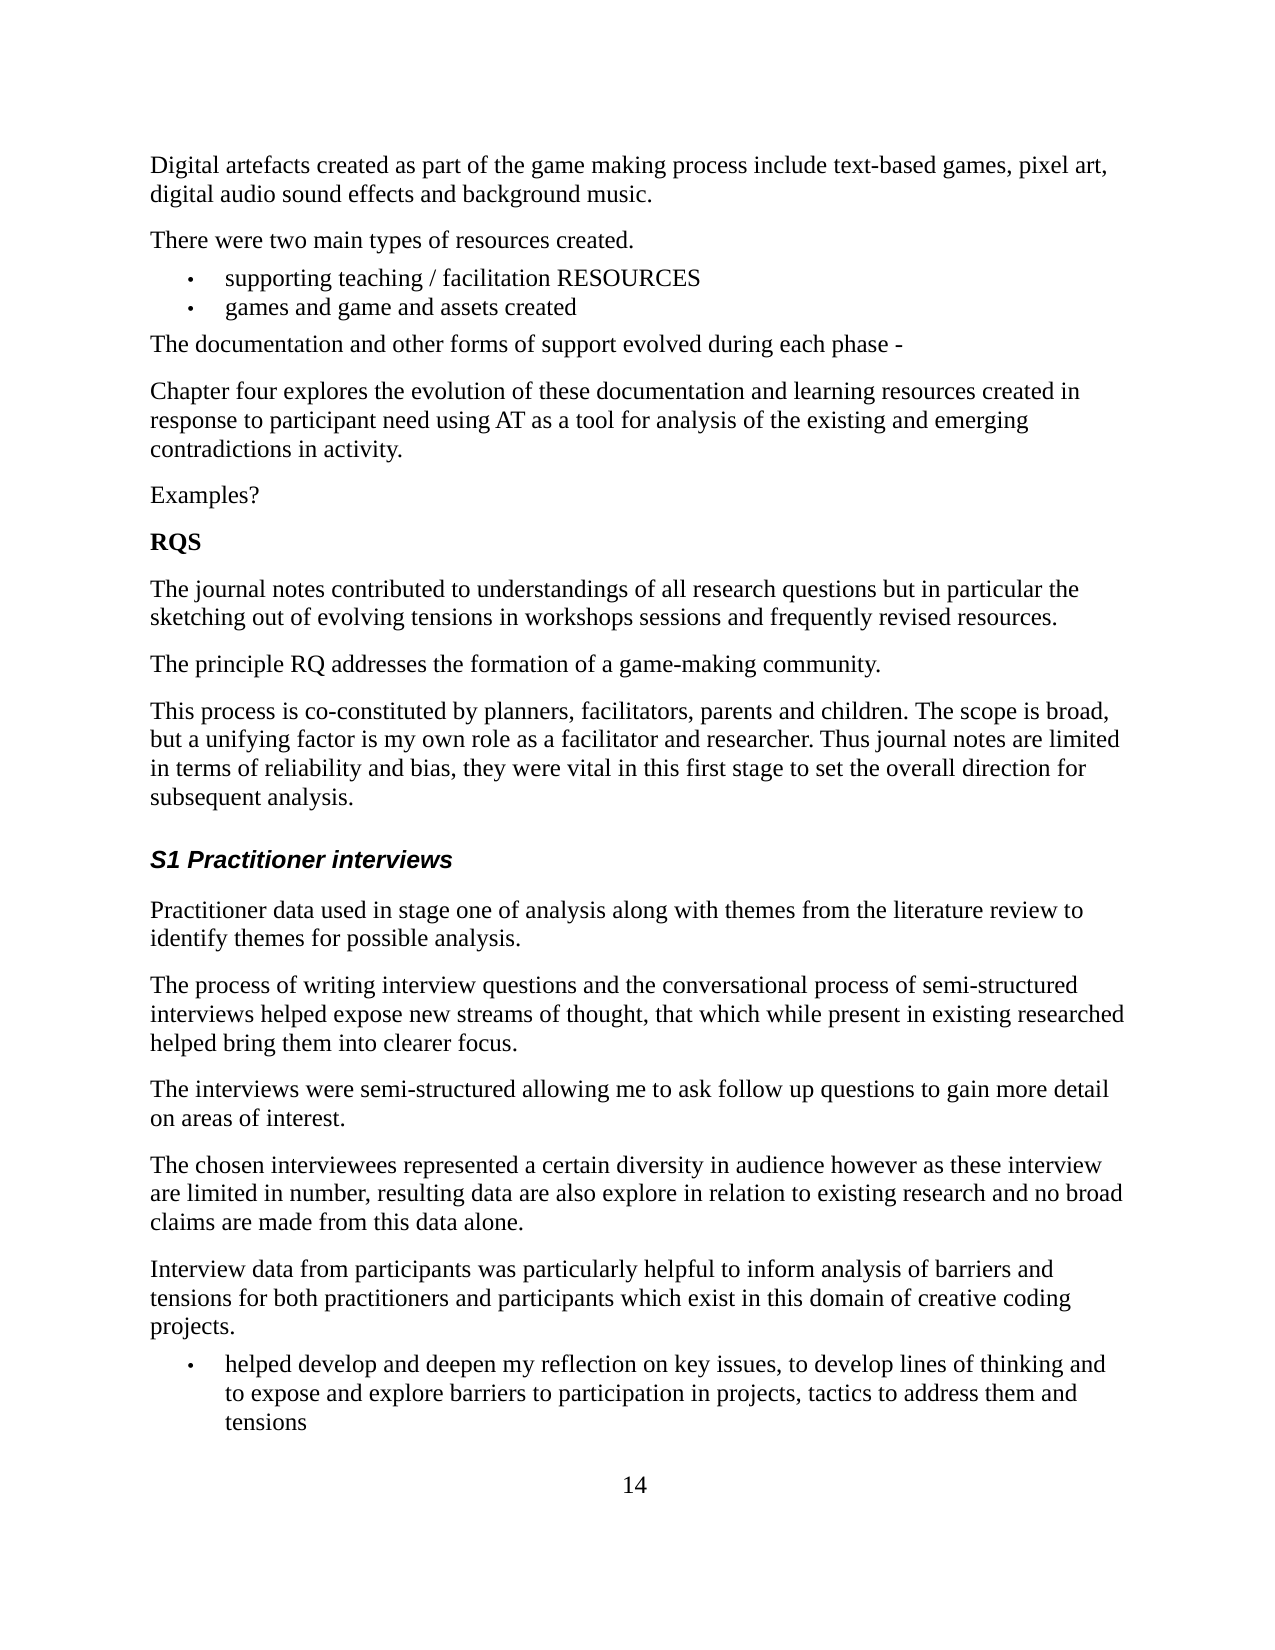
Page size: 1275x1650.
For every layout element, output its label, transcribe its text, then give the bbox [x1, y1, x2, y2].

text Chapter four explores the evolution of these documentation and learning resources created in response to participant need using AT as a tool for analysis of the existing and emerging contradictions in activity. [150, 376, 1125, 462]
list helped develop and deepen my reflection on key issues, to develop lines of thinking and to expose and explore barriers to participation in projects, tactics to address them and tensions [187, 1349, 1125, 1435]
text Practitioner data used in stage one of analysis along with themes from the literature review to identify themes for possible analysis. [150, 895, 1125, 952]
list games and game and assets created [187, 292, 1125, 321]
text The chosen interviewees represented a certain diversity in audience however as these interview are limited in number, resulting data are also explore in relation to existing research and no broad claims are made from this data alone. [150, 1150, 1125, 1236]
text Interview data from participants was particularly helpful to inform analysis of barriers and tensions for both practitioners and participants which exist in this domain of creative coding projects. [150, 1254, 1125, 1340]
subtitle S1 Practitioner interviews [150, 845, 1125, 873]
text The journal notes contributed to understandings of all research questions but in particular the sketching out of evolving tensions in workshops sessions and frequently revised resources. [150, 574, 1125, 631]
text This process is co-constituted by planners, facilitators, parents and children. The scope is broad, but a unifying factor is my own role as a facilitator and researcher. Thus journal notes are limited in terms of reliability and bias, they were vital in this first stage to set the overall direction for subsequent analysis. [150, 696, 1125, 811]
text RQS [150, 527, 1125, 556]
text Examples? [150, 480, 1125, 509]
text The interviews were semi-structured allowing me to ask follow up questions to gain more detail on areas of interest. [150, 1074, 1125, 1132]
text The principle RQ addresses the formation of a game-making community. [150, 649, 1125, 678]
text The documentation and other forms of support evolved during each phase - [150, 329, 1125, 358]
list supporting teaching / facilitation RESOURCES [187, 263, 1125, 292]
text The process of writing interview questions and the conversational process of semi-structured interviews helped expose new streams of thought, that which while present in existing researched helped bring them into clearer focus. [150, 970, 1125, 1056]
text There were two main types of resources created. [150, 225, 1125, 254]
text Digital artefacts created as part of the game making process include text-based games, pixel art, digital audio sound effects and background music. [150, 150, 1125, 207]
